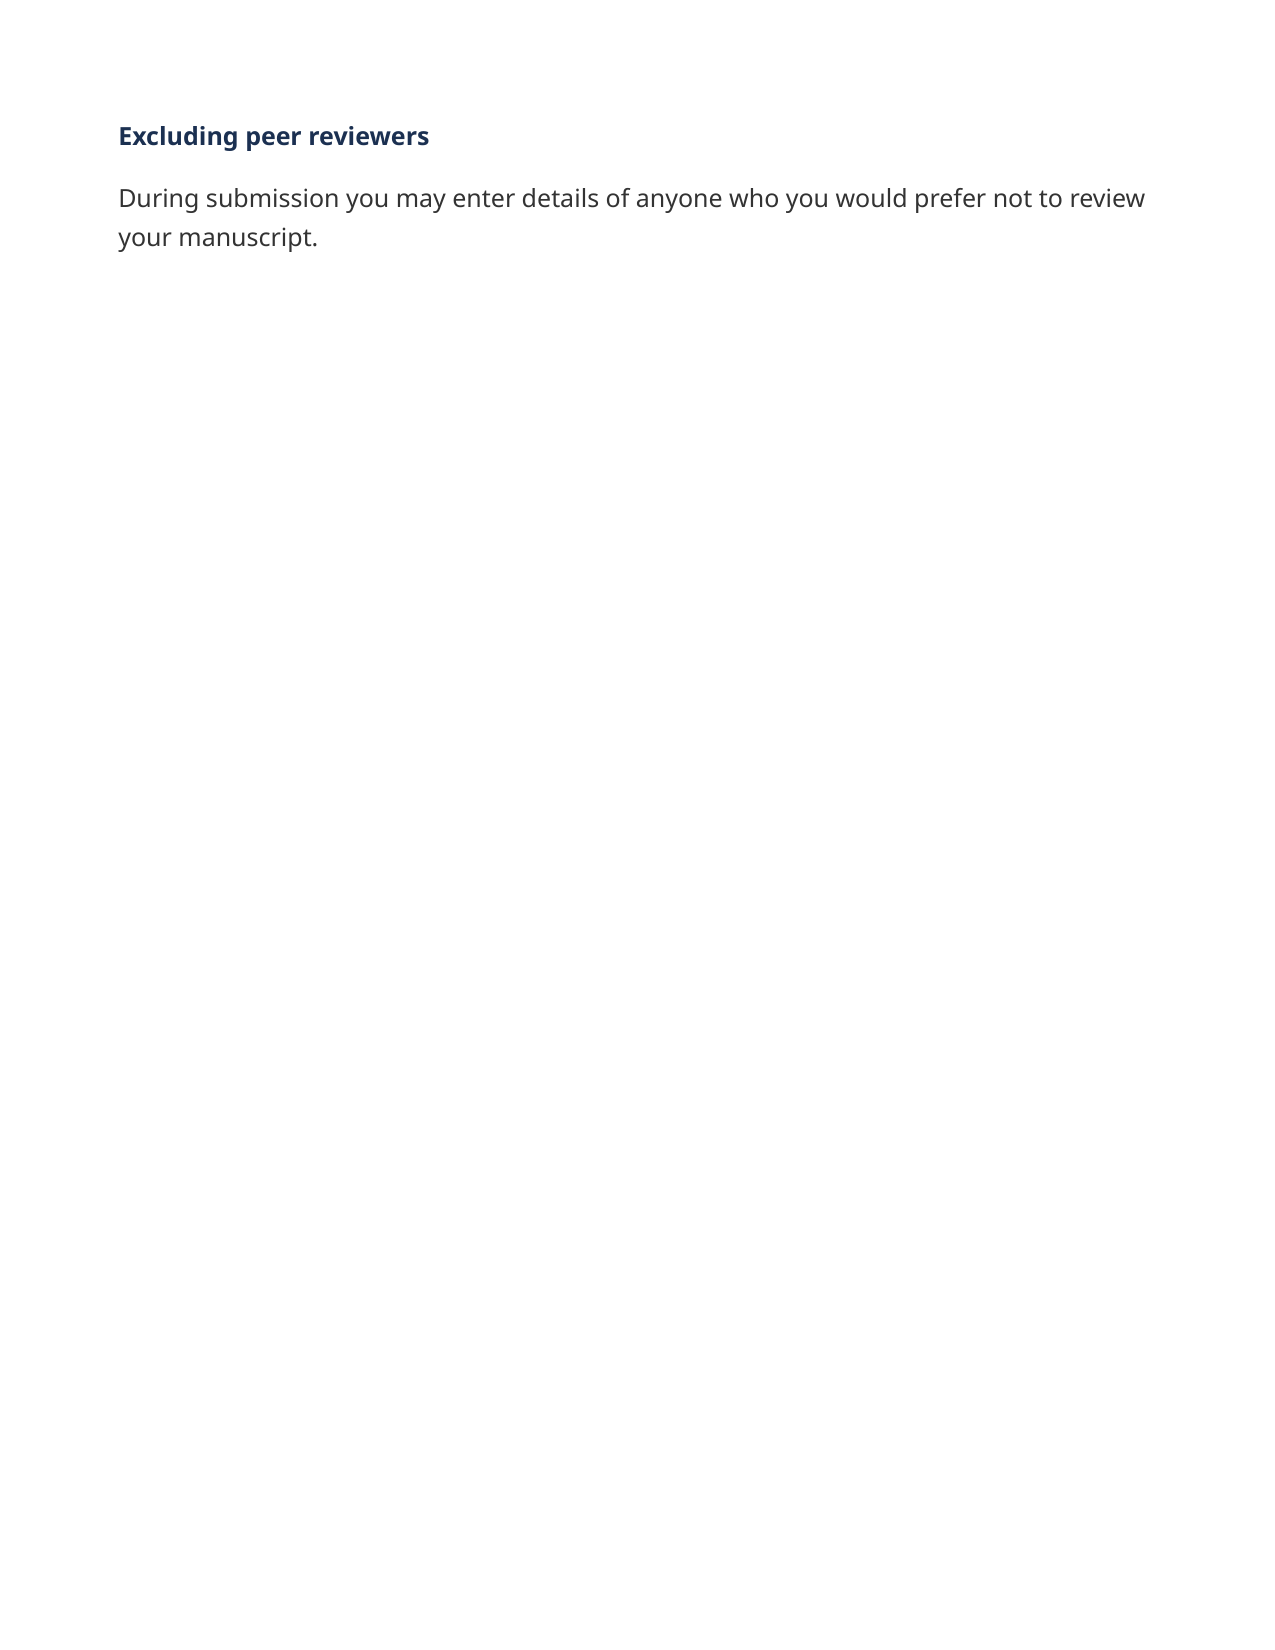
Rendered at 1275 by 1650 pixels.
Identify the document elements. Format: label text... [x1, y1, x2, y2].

text During submission you may enter details of anyone who you would prefer not to review your manuscript. [118, 180, 1157, 253]
subtitle Excluding peer reviewers [118, 118, 1157, 152]
